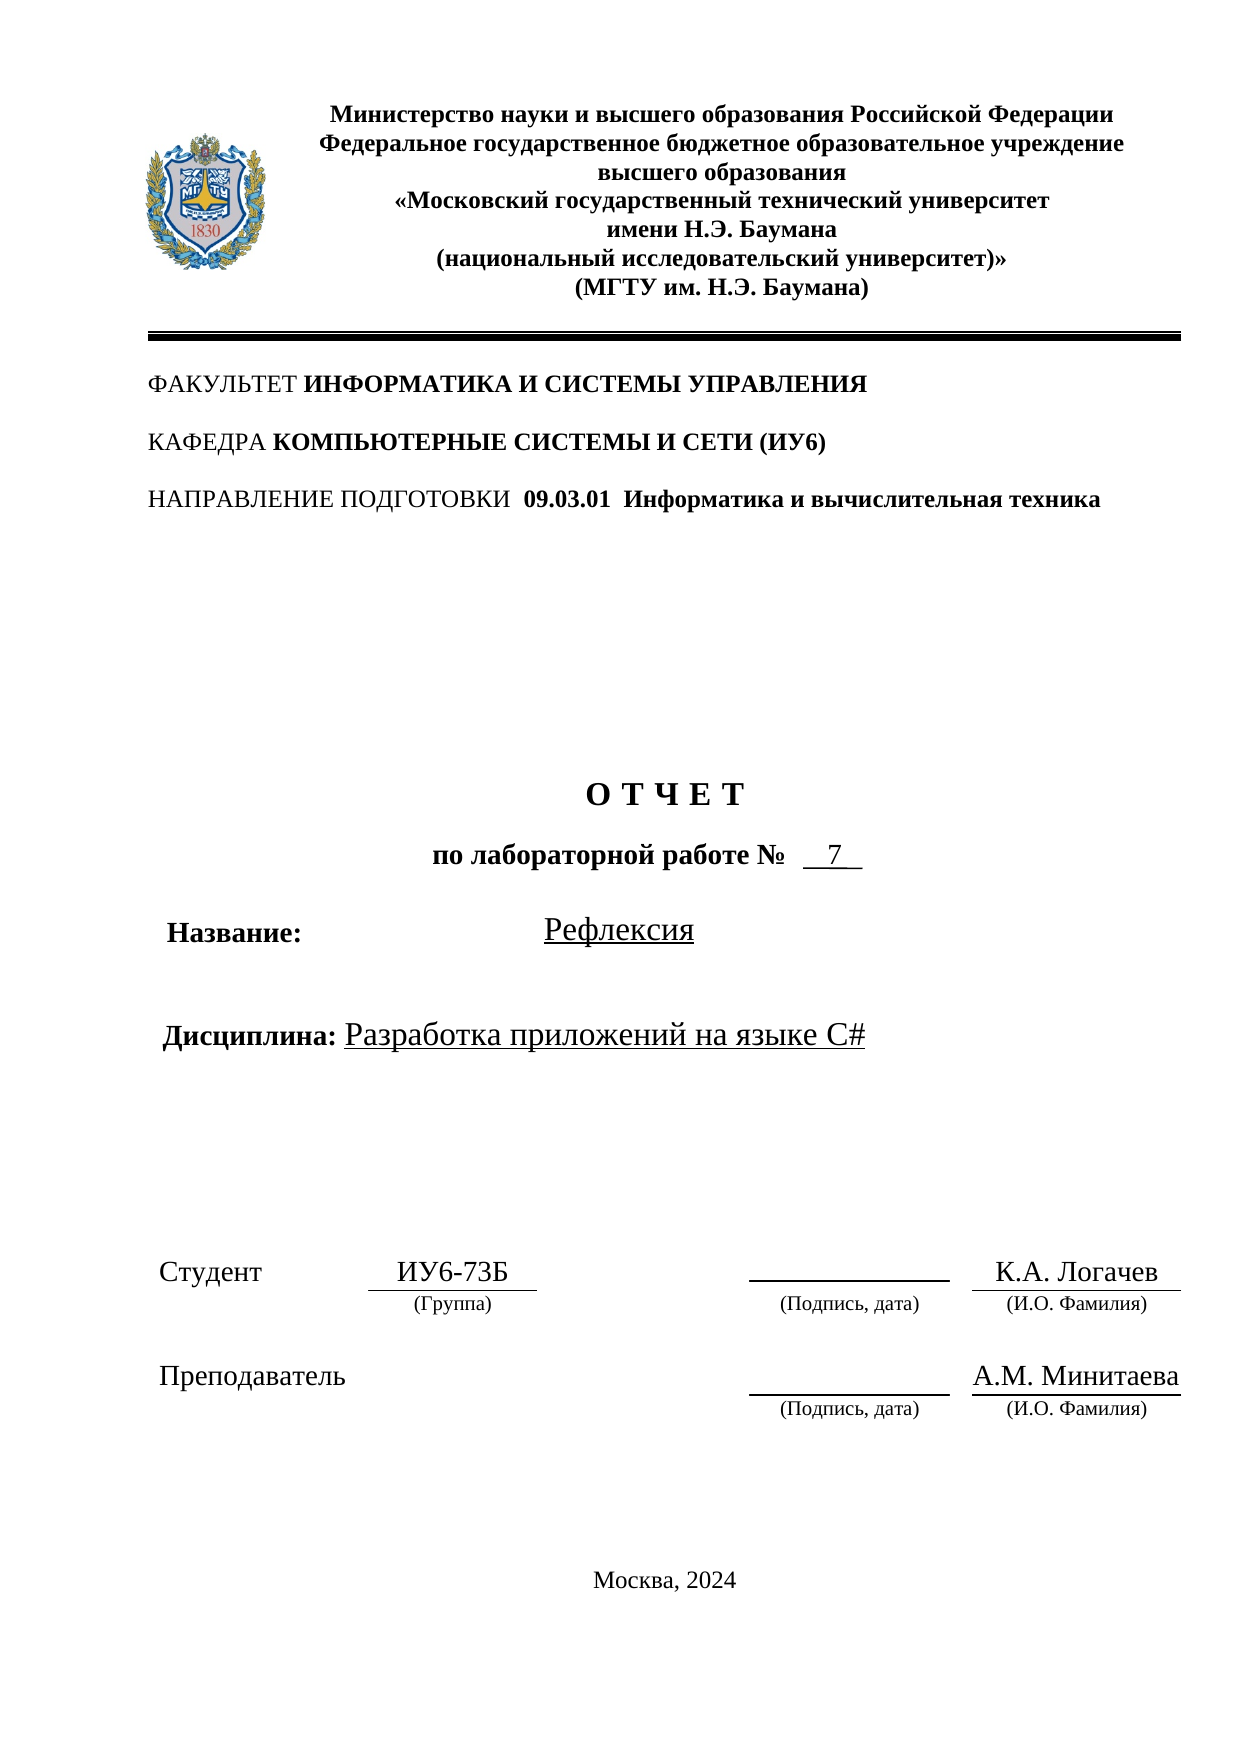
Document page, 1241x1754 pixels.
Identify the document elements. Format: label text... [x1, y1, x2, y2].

picture [145, 133, 266, 270]
text Название: [167, 915, 316, 948]
subtitle Рефлексия [340, 909, 1181, 947]
table_cell [961, 1325, 1192, 1358]
table_cell А.М. Минитаева [961, 1358, 1192, 1396]
table_cell [548, 1358, 738, 1396]
text НАПРАВЛЕНИЕ ПОДГОТОВКИ 09.03.01 Информатика и вычислительная техника [148, 484, 1181, 513]
text КАФЕДРА Компьютерные системы и сети (ИУ6) [148, 427, 1181, 456]
table_cell (И.О. Фамилия) [961, 1291, 1192, 1325]
text ФАКУЛЬТЕТ Информатика и системы управления [148, 369, 1181, 398]
table_cell (И.О. Фамилия) [961, 1396, 1192, 1429]
table_cell [548, 1291, 738, 1325]
text Москва, 2024 [148, 1566, 1181, 1594]
table_header [548, 1254, 738, 1291]
table_cell [738, 1358, 961, 1396]
subtitle Отчет [148, 774, 1181, 812]
table_cell (Группа) [357, 1291, 548, 1325]
table_cell [738, 1325, 961, 1358]
table_cell [357, 1325, 548, 1358]
table_header К.А. Логачев [961, 1254, 1192, 1291]
table_cell [548, 1396, 738, 1429]
table_header [136, 99, 281, 300]
table_header 7 [797, 837, 871, 871]
table_cell (Подпись, дата) [738, 1396, 961, 1429]
table_cell [148, 1325, 357, 1358]
table_header Министерство науки и высшего образования Российской Федерации Федеральное государственное бюджетное образовательное учреждение высшего образования «Московский государственный технический университет имени Н.Э. Баумана (национальный исследовательский университет)» (МГТУ им. Н.Э. Баумана) [281, 99, 1163, 300]
table_cell [357, 1358, 548, 1396]
table_header [738, 1254, 961, 1291]
text Дисциплина: Разработка приложений на языке C# [162, 1014, 1181, 1053]
table_header Студент [148, 1254, 357, 1291]
table_header ИУ6-73Б [357, 1254, 548, 1291]
table_cell [357, 1396, 548, 1429]
table_cell Преподаватель [148, 1358, 357, 1396]
table_cell [548, 1325, 738, 1358]
table_cell (Подпись, дата) [738, 1291, 961, 1325]
table_cell [148, 1291, 357, 1325]
table_cell [148, 1396, 357, 1429]
